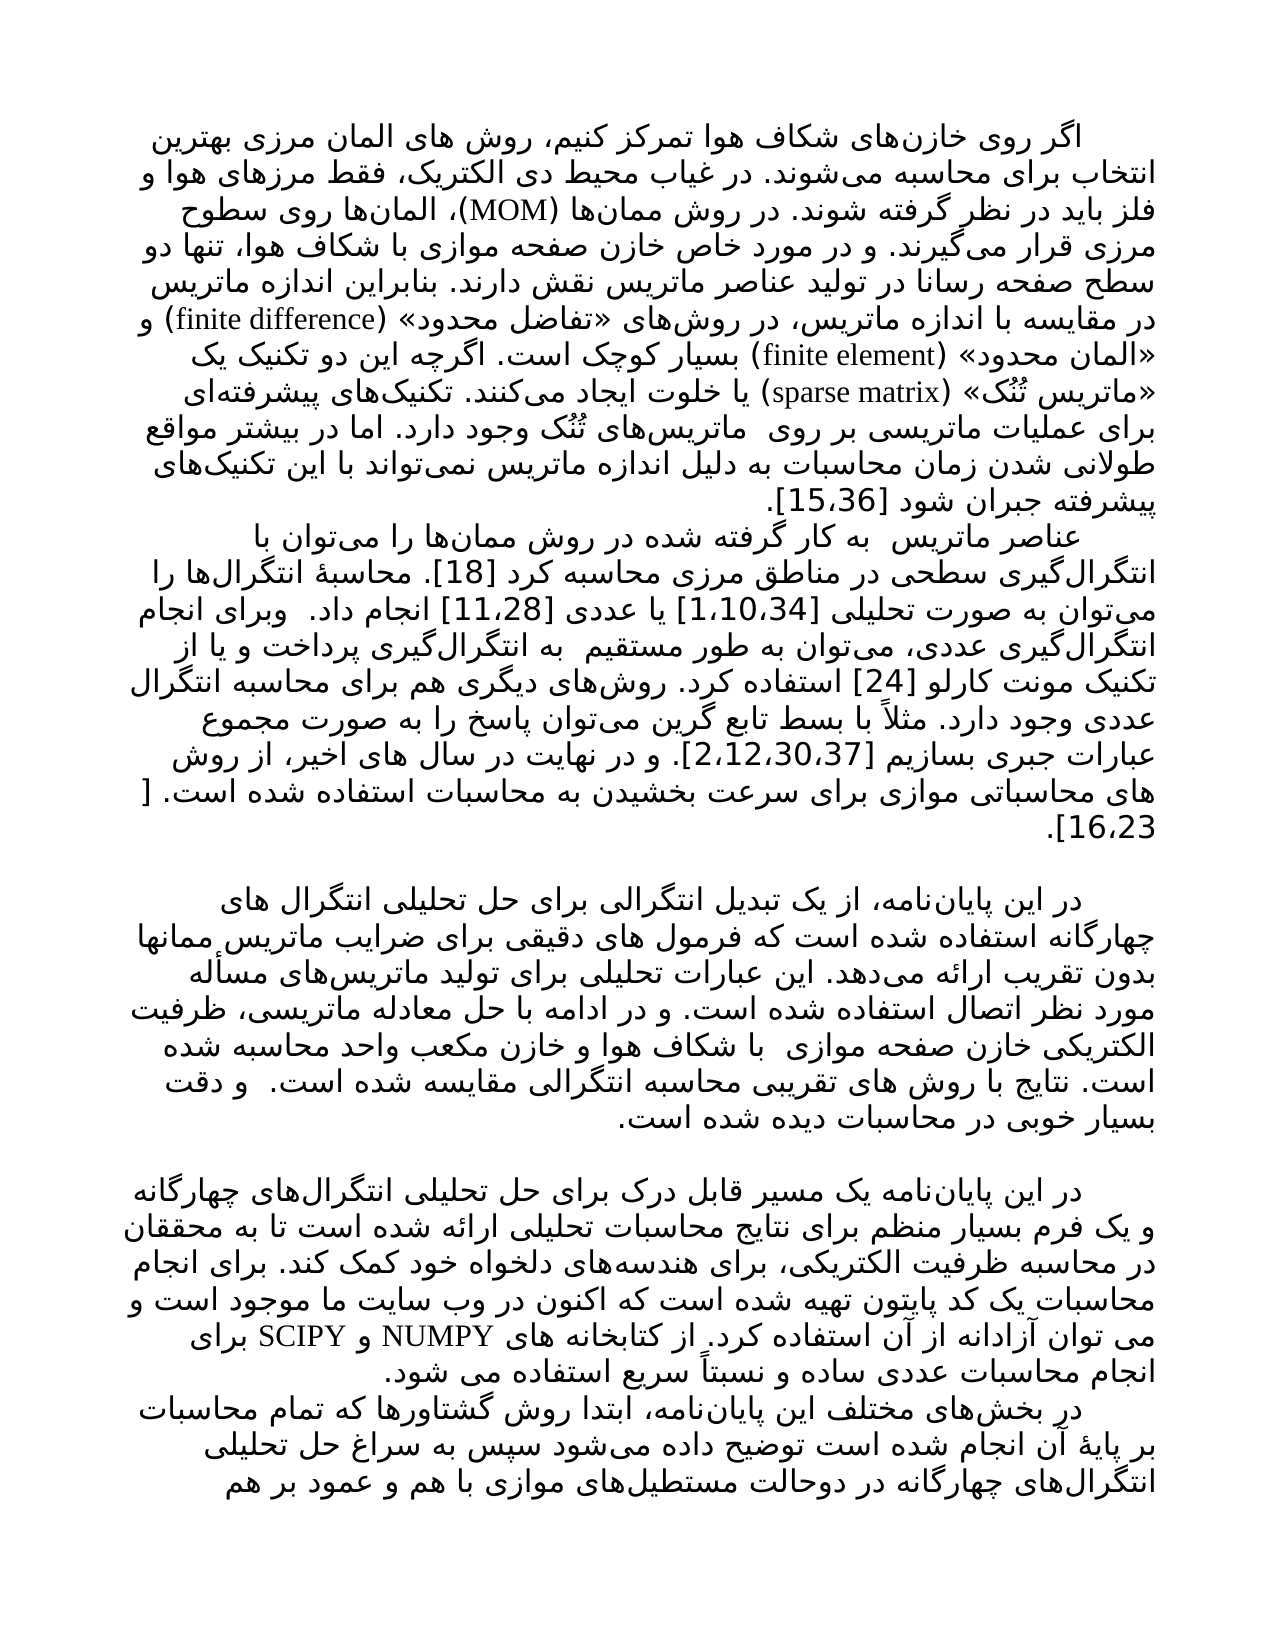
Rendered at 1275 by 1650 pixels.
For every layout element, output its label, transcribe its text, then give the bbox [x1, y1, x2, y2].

text اگر روی خازن‌های شکاف هوا تمرکز کنیم، روش های المان مرزی بهترین انتخاب برای محاسبه می‌شوند. در غیاب محیط دی الکتریک، فقط مرزهای هوا و فلز باید در نظر گرفته شوند. در روش ممان‌ها (MOM)، المان‌ها روی سطوح مرزی قرار می‌گیرند. و در مورد خاص خازن صفحه موازی با شکاف هوا، تنها دو سطح صفحه رسانا در تولید عناصر ماتریس نقش دارند. بنابراین اندازه ماتریس در مقایسه با اندازه ماتریس، در روش‌های «تفاضل محدود» (finite difference) و «المان محدود» (finite element) بسیار کوچک است. اگرچه این دو تکنیک یک «ماتریس تُنُک» (sparse matrix) یا خلوت ایجاد می‌کنند. تکنیک‌های پیشرفته‌ای برای عملیات ماتریسی بر روی ماتریس‌های تُنُک وجود دارد. اما در بیشتر مواقع طولانی شدن زمان محاسبات به دلیل اندازه ماتریس نمی‌تواند با این تکنیک‌های پیشرفته جبران شود [15،36]. [118, 118, 1157, 518]
text در این پایان‌نامه، از یک تبدیل انتگرالی برای حل تحلیلی انتگرال های چهارگانه استفاده شده است که فرمول های دقیقی برای ضرایب ماتریس ممانها بدون تقریب ارائه می‌دهد. این عبارات تحلیلی برای تولید ماتریس‌های مسأله مورد نظر اتصال استفاده شده است. و در ادامه با حل معادله ماتریسی، ظرفیت الکتریکی خازن صفحه موازی با شکاف هوا و خازن مکعب واحد محاسبه شده است. نتایج با روش های تقریبی محاسبه انتگرالی مقایسه شده است. و دقت بسیار خوبی در محاسبات دیده شده است. [118, 882, 1157, 1136]
text عناصر ماتریس به کار گرفته شده در روش ممان‌ها را می‌توان با انتگرال‌گیری سطحی در مناطق مرزی محاسبه کرد [18]. محاسبهٔ انتگرال‌ها را می‌توان به صورت تحلیلی [1،10،34] یا عددی [11،28] انجام داد. وبرای انجام انتگرال‌گیری عددی، می‌توان به طور مستقیم به انتگرال‌گیری پرداخت و یا از تکنیک مونت کارلو [24] استفاده کرد. روش‌های دیگری هم برای محاسبه انتگرال عددی وجود دارد. مثلاً با بسط تابع گرین می‌توان پاسخ را به صورت مجموع عبارات جبری بسازیم [2،12،30،37]. و در نهایت در سال های اخیر، از روش های محاسباتی موازی برای سرعت بخشیدن به محاسبات استفاده شده است. [16،23]. [118, 518, 1157, 846]
text در بخش‌های مختلف این پایان‌نامه، ابتدا روش گشتاورها که تمام محاسبات بر پایهٔ آن انجام شده است توضیح داده می‌شود سپس به سراغ حل تحلیلی انتگرال‌های چهارگانه در دوحالت مستطیل‌های موازی با هم و عمود بر هم می‌رویم. در نهایت دو مسأله کلاسیک خازن صفحه موازی (البته با دی‌الکتریک هوا ) و مکعب واحد مورد بررسی قرار می‌گیرند. [118, 1390, 1157, 1499]
text در این پایان‌نامه یک مسیر قابل درک برای حل تحلیلی انتگرال‌های چهارگانه و یک فرم بسیار منظم برای نتایج محاسبات تحلیلی ارائه شده است تا به محققان در محاسبه ظرفیت الکتریکی، برای هندسه‌های دلخواه خود کمک کند. برای انجام محاسبات یک کد پایتون تهیه شده است که اکنون در وب سایت ما موجود است و می توان آزادانه از آن استفاده کرد. از کتابخانه های NUMPY و SCIPY برای انجام محاسبات عددی ساده و نسبتاً سریع استفاده می شود. [118, 1172, 1157, 1390]
